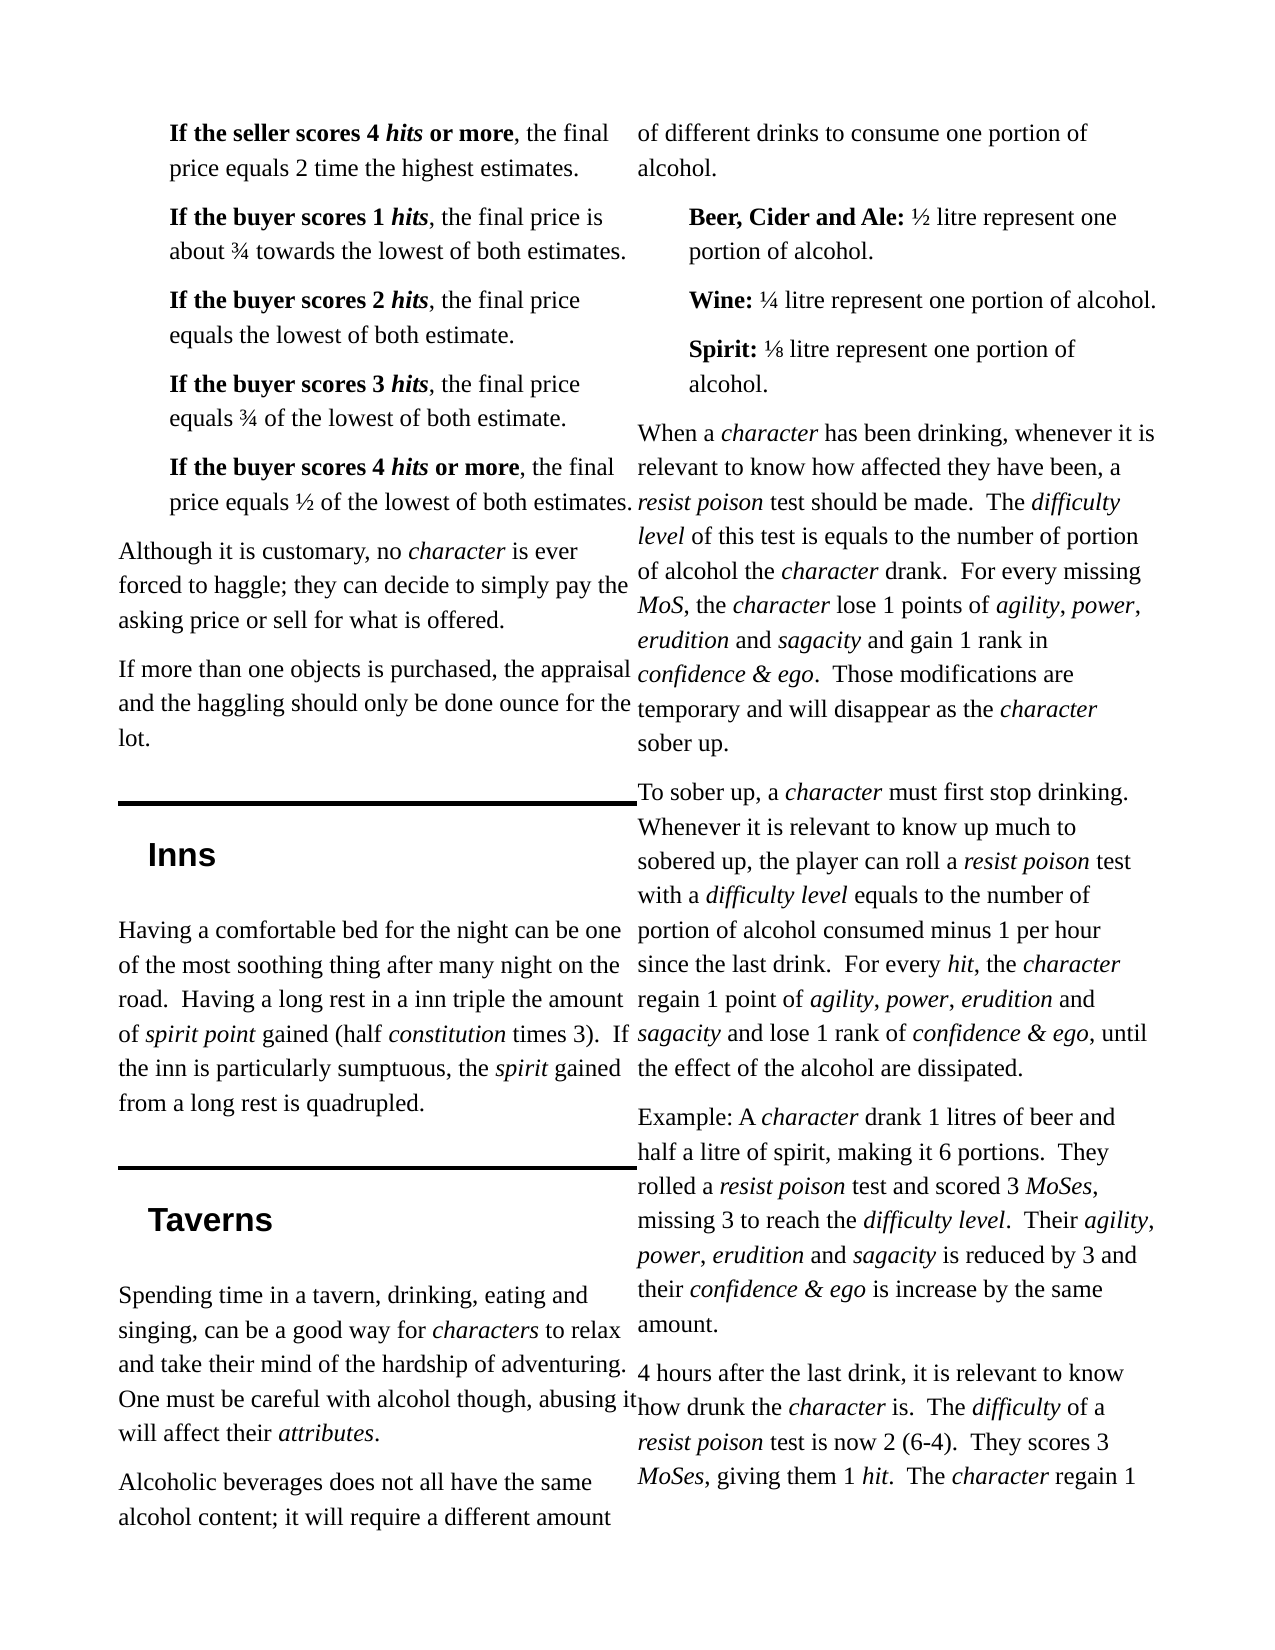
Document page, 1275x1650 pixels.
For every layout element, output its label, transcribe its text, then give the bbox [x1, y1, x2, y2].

text Alcoholic beverages does not all have the same alcohol content; it will require a different amount [118, 1467, 637, 1530]
text If the buyer scores 3 hits, the final price equals ¾ of the lowest of both estimate. [169, 369, 637, 432]
text of different drinks to consume one portion of alcohol. [637, 118, 1157, 181]
subtitle Taverns [118, 1170, 637, 1268]
text To sober up, a character must first stop drinking. Whenever it is relevant to know up much to sobered up, the player can roll a resist poison test with a difficulty level equals to the number of portion of alcohol consumed minus 1 per hour since the last drink. For every hit, the character regain 1 point of agility, power, erudition and sagacity and lose 1 rank of confidence & ego, until the effect of the alcohol are dissipated. [637, 777, 1157, 1082]
text If the buyer scores 2 hits, the final price equals the lowest of both estimate. [169, 285, 637, 348]
subtitle Inns [118, 806, 637, 903]
text If the seller scores 4 hits or more, the final price equals 2 time the highest estimates. [169, 118, 637, 181]
text When a character has been drinking, whenever it is relevant to know how affected they have been, a resist poison test should be made. The difficulty level of this test is equals to the number of portion of alcohol the character drank. For every missing MoS, the character lose 1 points of agility, power, erudition and sagacity and gain 1 rank in confidence & ego. Those modifications are temporary and will disappear as the character sober up. [637, 418, 1157, 757]
text Wine: ¼ litre represent one portion of alcohol. [688, 285, 1157, 314]
text If the buyer scores 4 hits or more, the final price equals ½ of the lowest of both estimates. [169, 452, 637, 516]
text Spending time in a tavern, drinking, eating and singing, can be a good way for characters to relax and take their mind of the hardship of adventuring. One must be careful with alcohol though, abusing it will affect their attributes. [118, 1280, 637, 1447]
text If the buyer scores 1 hits, the final price is about ¾ towards the lowest of both estimates. [169, 202, 637, 265]
text Example: A character drank 1 litres of beer and half a litre of spirit, making it 6 portions. They rolled a resist poison test and scored 3 MoSes, missing 3 to reach the difficulty level. Their agility, power, erudition and sagacity is reduced by 3 and their confidence & ego is increase by the same amount. [637, 1102, 1157, 1338]
text 4 hours after the last drink, it is relevant to know how drunk the character is. The difficulty of a resist poison test is now 2 (6-4). They scores 3 MoSes, giving them 1 hit. The character regain 1 [637, 1358, 1157, 1490]
text Having a comfortable bed for the night can be one of the most soothing thing after many night on the road. Having a long rest in a inn triple the amount of spirit point gained (half constitution times 3). If the inn is particularly sumptuous, the spirit gained from a long rest is quadrupled. [118, 915, 637, 1116]
text Spirit: ⅛ litre represent one portion of alcohol. [688, 334, 1157, 397]
text If more than one objects is purchased, the appraisal and the haggling should only be done ounce for the lot. [118, 654, 637, 752]
text Beer, Cider and Ale: ½ litre represent one portion of alcohol. [688, 202, 1157, 265]
text Although it is customary, no character is ever forced to haggle; they can decide to simply pay the asking price or sell for what is offered. [118, 536, 637, 633]
